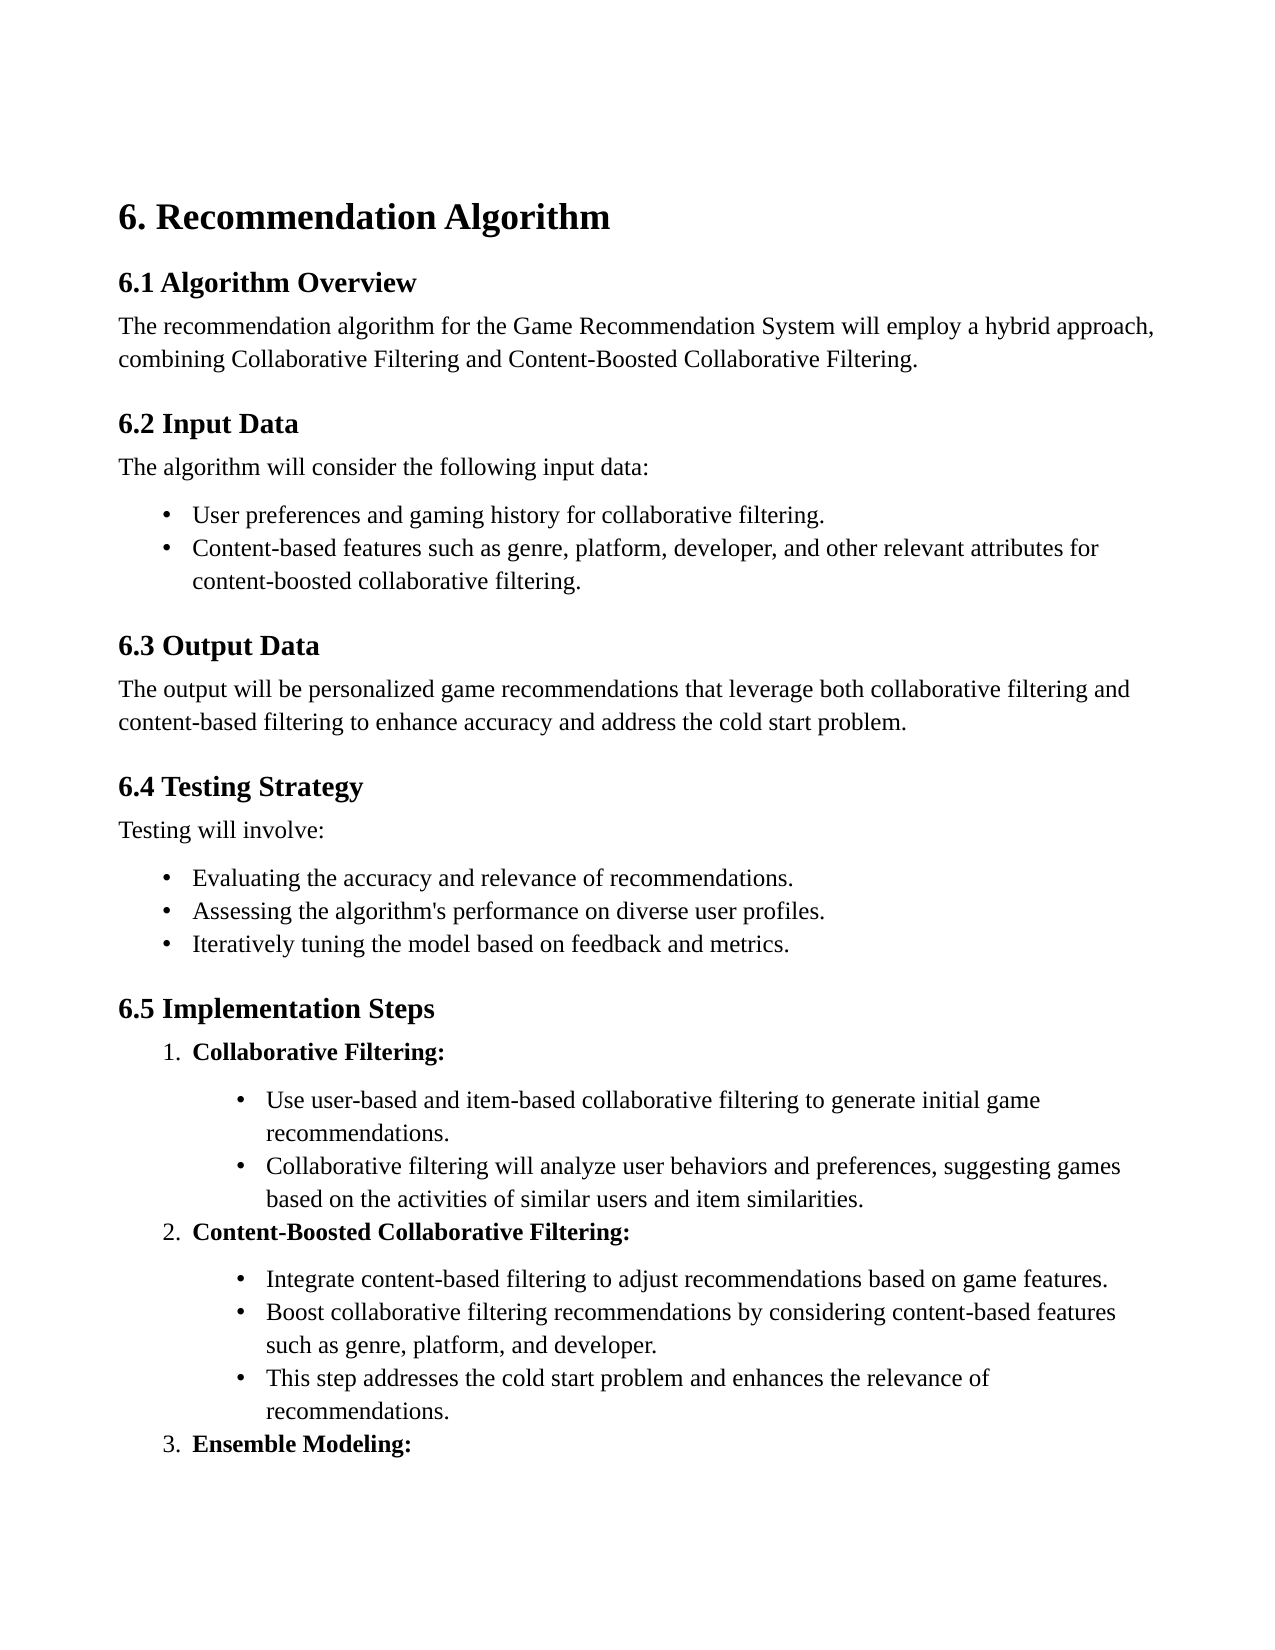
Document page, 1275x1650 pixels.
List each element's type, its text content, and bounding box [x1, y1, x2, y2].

list Iteratively tuning the model based on feedback and metrics. [162, 929, 1157, 958]
subtitle 6.1 Algorithm Overview [118, 265, 1157, 298]
subtitle 6.2 Input Data [118, 406, 1157, 439]
subtitle 6.5 Implementation Steps [118, 991, 1157, 1024]
list Use user-based and item-based collaborative filtering to generate initial game recommendations. [236, 1085, 1157, 1146]
text Testing will involve: [118, 815, 1157, 844]
list Integrate content-based filtering to adjust recommendations based on game features. [236, 1264, 1157, 1293]
list User preferences and gaming history for collaborative filtering. [162, 500, 1157, 528]
text The algorithm will consider the following input data: [118, 452, 1157, 481]
text The output will be personalized game recommendations that leverage both collaborative filtering and content-based filtering to enhance accuracy and address the cold start problem. [118, 674, 1157, 736]
text The recommendation algorithm for the Game Recommendation System will employ a hybrid approach, combining Collaborative Filtering and Content-Boosted Collaborative Filtering. [118, 311, 1157, 373]
subtitle 6.4 Testing Strategy [118, 769, 1157, 803]
list Collaborative filtering will analyze user behaviors and preferences, suggesting games based on the activities of similar users and item similarities. [236, 1151, 1157, 1212]
subtitle 6. Recommendation Algorithm [118, 194, 1157, 238]
list This step addresses the cold start problem and enhances the relevance of recommendations. [236, 1363, 1157, 1425]
subtitle 6.3 Output Data [118, 628, 1157, 661]
list Content-based features such as genre, platform, developer, and other relevant attributes for content-boosted collaborative filtering. [162, 533, 1157, 594]
list Evaluating the accuracy and relevance of recommendations. [162, 863, 1157, 892]
list Collaborative Filtering: [162, 1037, 1157, 1066]
list Boost collaborative filtering recommendations by considering content-based features such as genre, platform, and developer. [236, 1297, 1157, 1359]
list Content-Boosted Collaborative Filtering: [162, 1217, 1157, 1246]
list Ensemble Modeling: [162, 1429, 1157, 1458]
list Assessing the algorithm's performance on diverse user profiles. [162, 896, 1157, 924]
